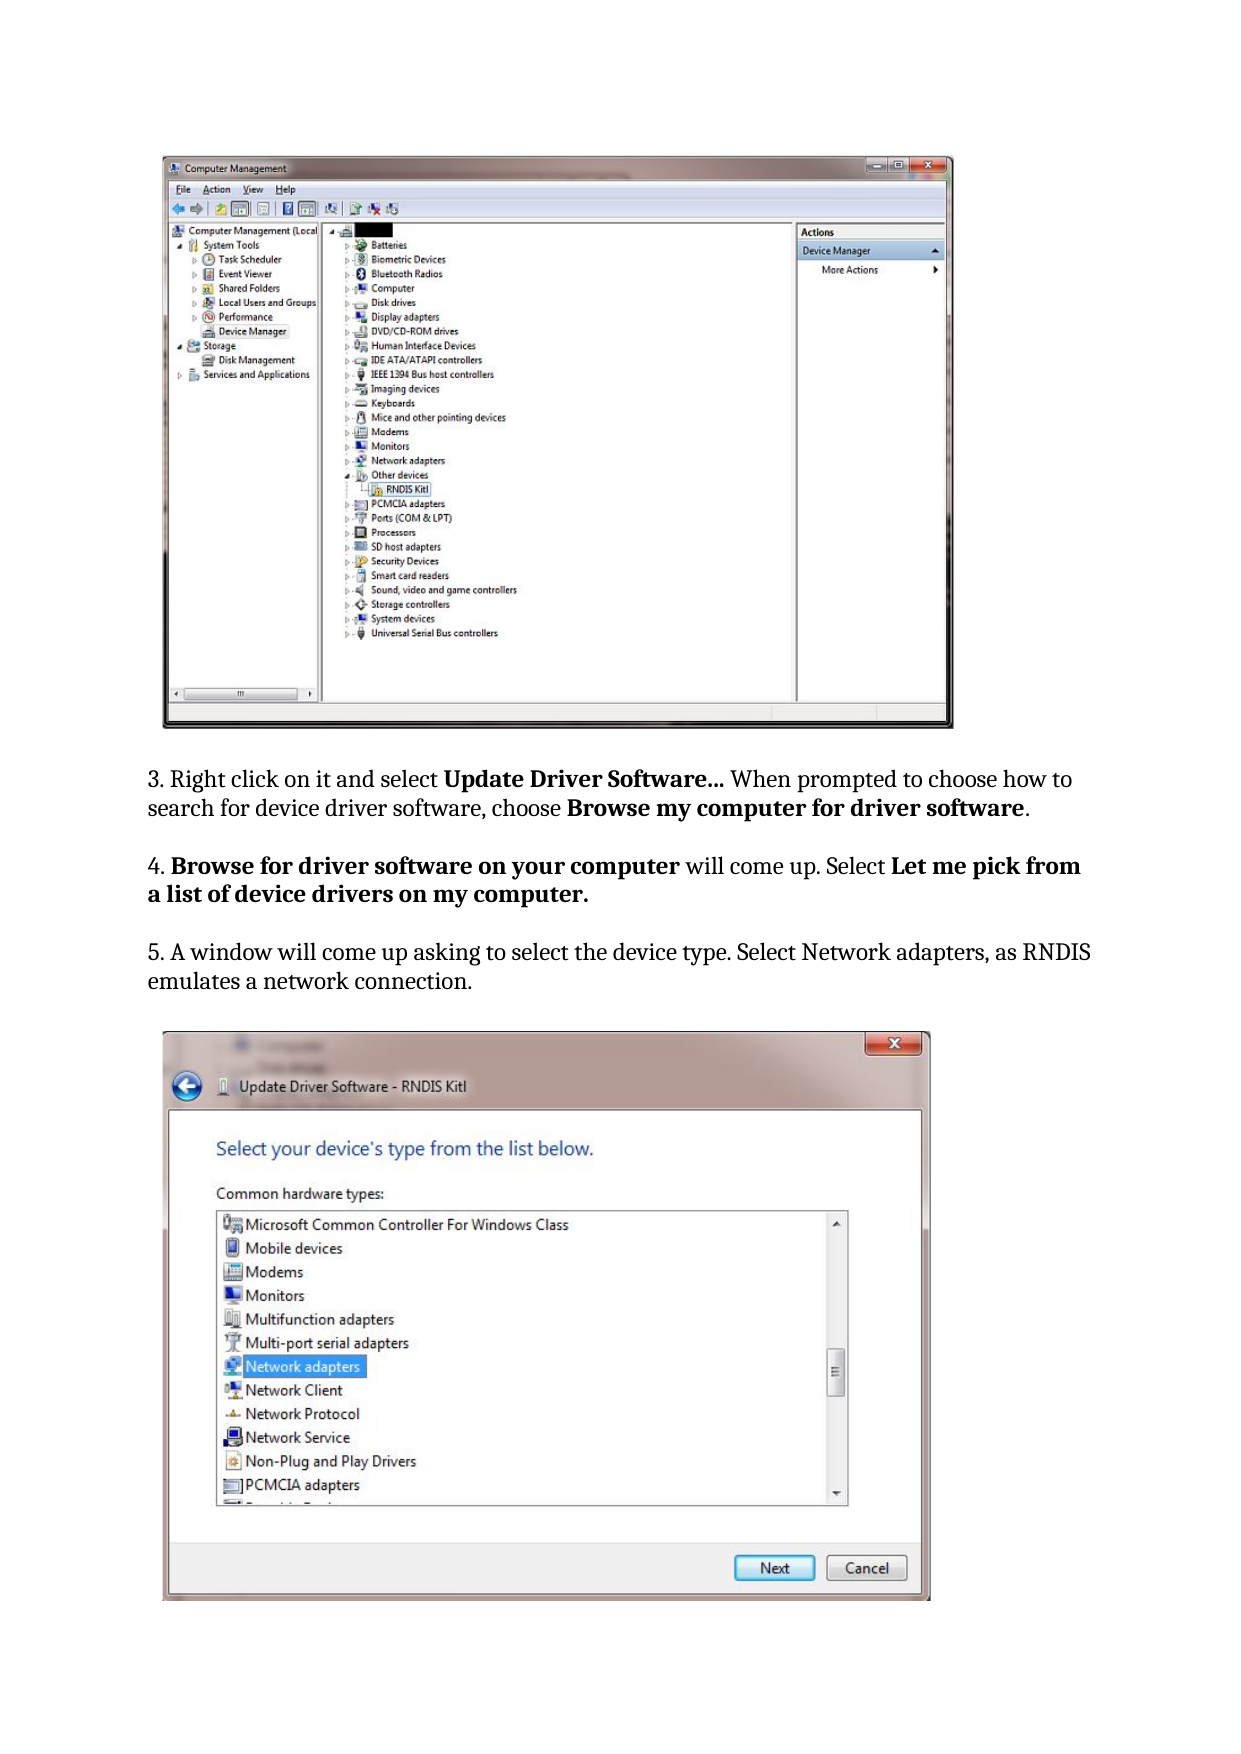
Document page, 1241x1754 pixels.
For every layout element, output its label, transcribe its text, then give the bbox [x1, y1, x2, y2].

picture [162, 1031, 931, 1601]
picture [162, 155, 954, 729]
text 3. Right click on it and select Update Driver Software... When prompted to choose how to search for device driver software, choose Browse my computer for driver software. 4. Browse for driver software on your computer will come up. Select Let me pick from a list of device drivers on my computer. 5. A window will come up asking to select the device type. Select Network adapters, as RNDIS emulates a network connection. [148, 148, 1093, 1608]
